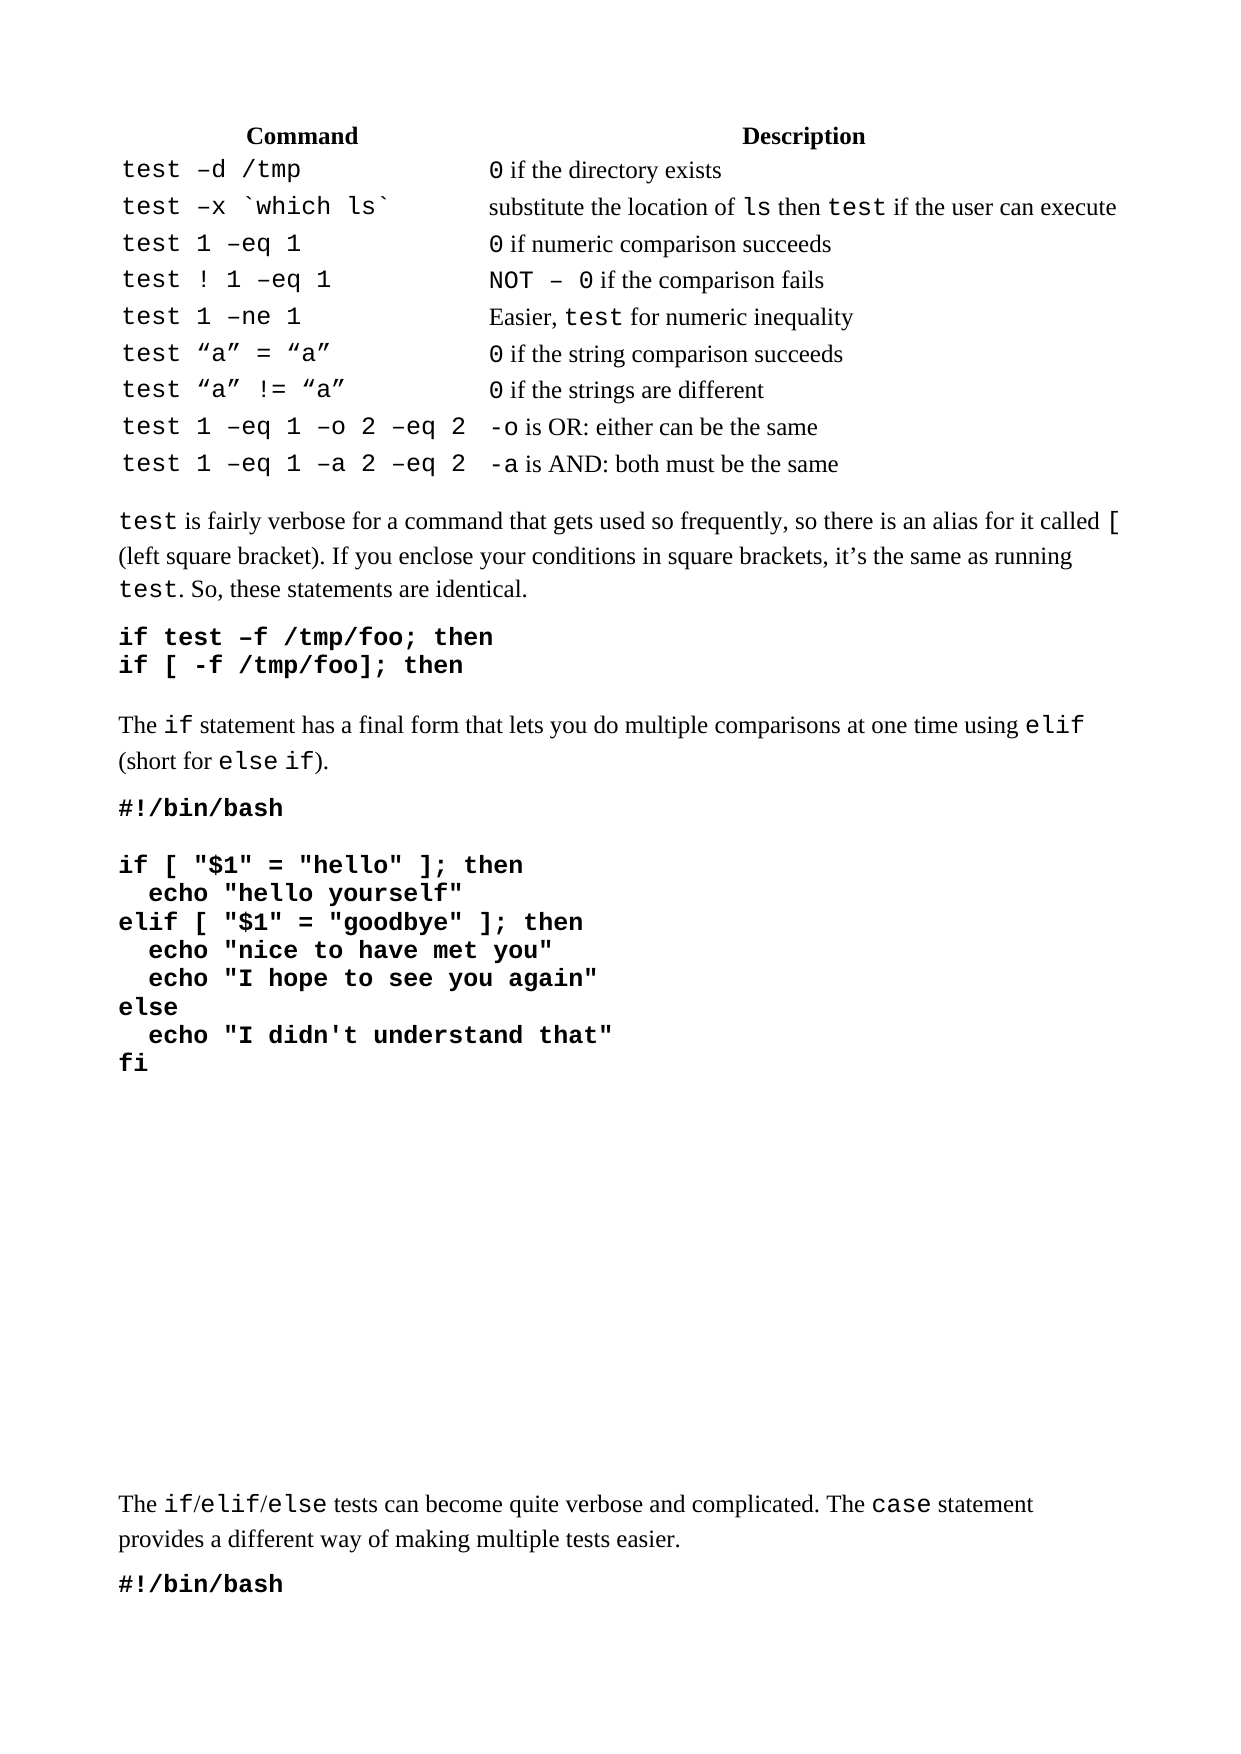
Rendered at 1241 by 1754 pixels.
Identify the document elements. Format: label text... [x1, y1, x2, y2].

table_cell Easier, test for numeric inequality [486, 299, 1122, 336]
table_header Command [118, 118, 486, 153]
table_cell test –x `which ls` [118, 189, 486, 226]
text echo "nice to have met you" [118, 937, 1122, 966]
text echo "I hope to see you again" [118, 966, 1122, 994]
text The if statement has a final form that lets you do multiple comparisons at one time using elif (short for else if). [118, 711, 1122, 777]
table_cell test 1 –eq 1 –a 2 –eq 2 [118, 446, 486, 483]
table_cell test ! 1 –eq 1 [118, 263, 486, 299]
table_cell substitute the location of ls then test if the user can execute [486, 189, 1122, 226]
table_cell -o is OR: either can be the same [486, 409, 1122, 446]
text elif [ "$1" = "goodbye" ]; then [118, 909, 1122, 937]
text fi [118, 1051, 1122, 1079]
text #!/bin/bash [118, 1572, 1122, 1600]
table_cell test 1 –eq 1 [118, 226, 486, 263]
table_cell 0 if the strings are different [486, 373, 1122, 409]
text if [ "$1" = "hello" ]; then [118, 852, 1122, 881]
table_header Description [486, 118, 1122, 153]
table_cell -a is AND: both must be the same [486, 446, 1122, 483]
table_cell 0 if the string comparison succeeds [486, 336, 1122, 373]
text else [118, 994, 1122, 1022]
text if [ -f /tmp/foo]; then [118, 653, 1122, 681]
text The if/elif/else tests can become quite verbose and complicated. The case statement provides a different way of making multiple tests easier. [118, 1489, 1122, 1553]
table_cell test 1 –eq 1 –o 2 –eq 2 [118, 409, 486, 446]
table_cell test –d /tmp [118, 153, 486, 189]
table_cell test “a” != “a” [118, 373, 486, 409]
text echo "hello yourself" [118, 881, 1122, 909]
table_cell NOT – 0 if the comparison fails [486, 263, 1122, 299]
table_cell test “a” = “a” [118, 336, 486, 373]
table_cell test 1 –ne 1 [118, 299, 486, 336]
text #!/bin/bash [118, 796, 1122, 824]
table_cell 0 if the directory exists [486, 153, 1122, 189]
text test is fairly verbose for a command that gets used so frequently, so there is an alias for it called [ (left square bracket). If you enclose your conditions in square brackets, it’s the same as running test. So, these statements are identical. [118, 506, 1122, 605]
text if test –f /tmp/foo; then [118, 624, 1122, 653]
table_cell 0 if numeric comparison succeeds [486, 226, 1122, 263]
text echo "I didn't understand that" [118, 1022, 1122, 1051]
